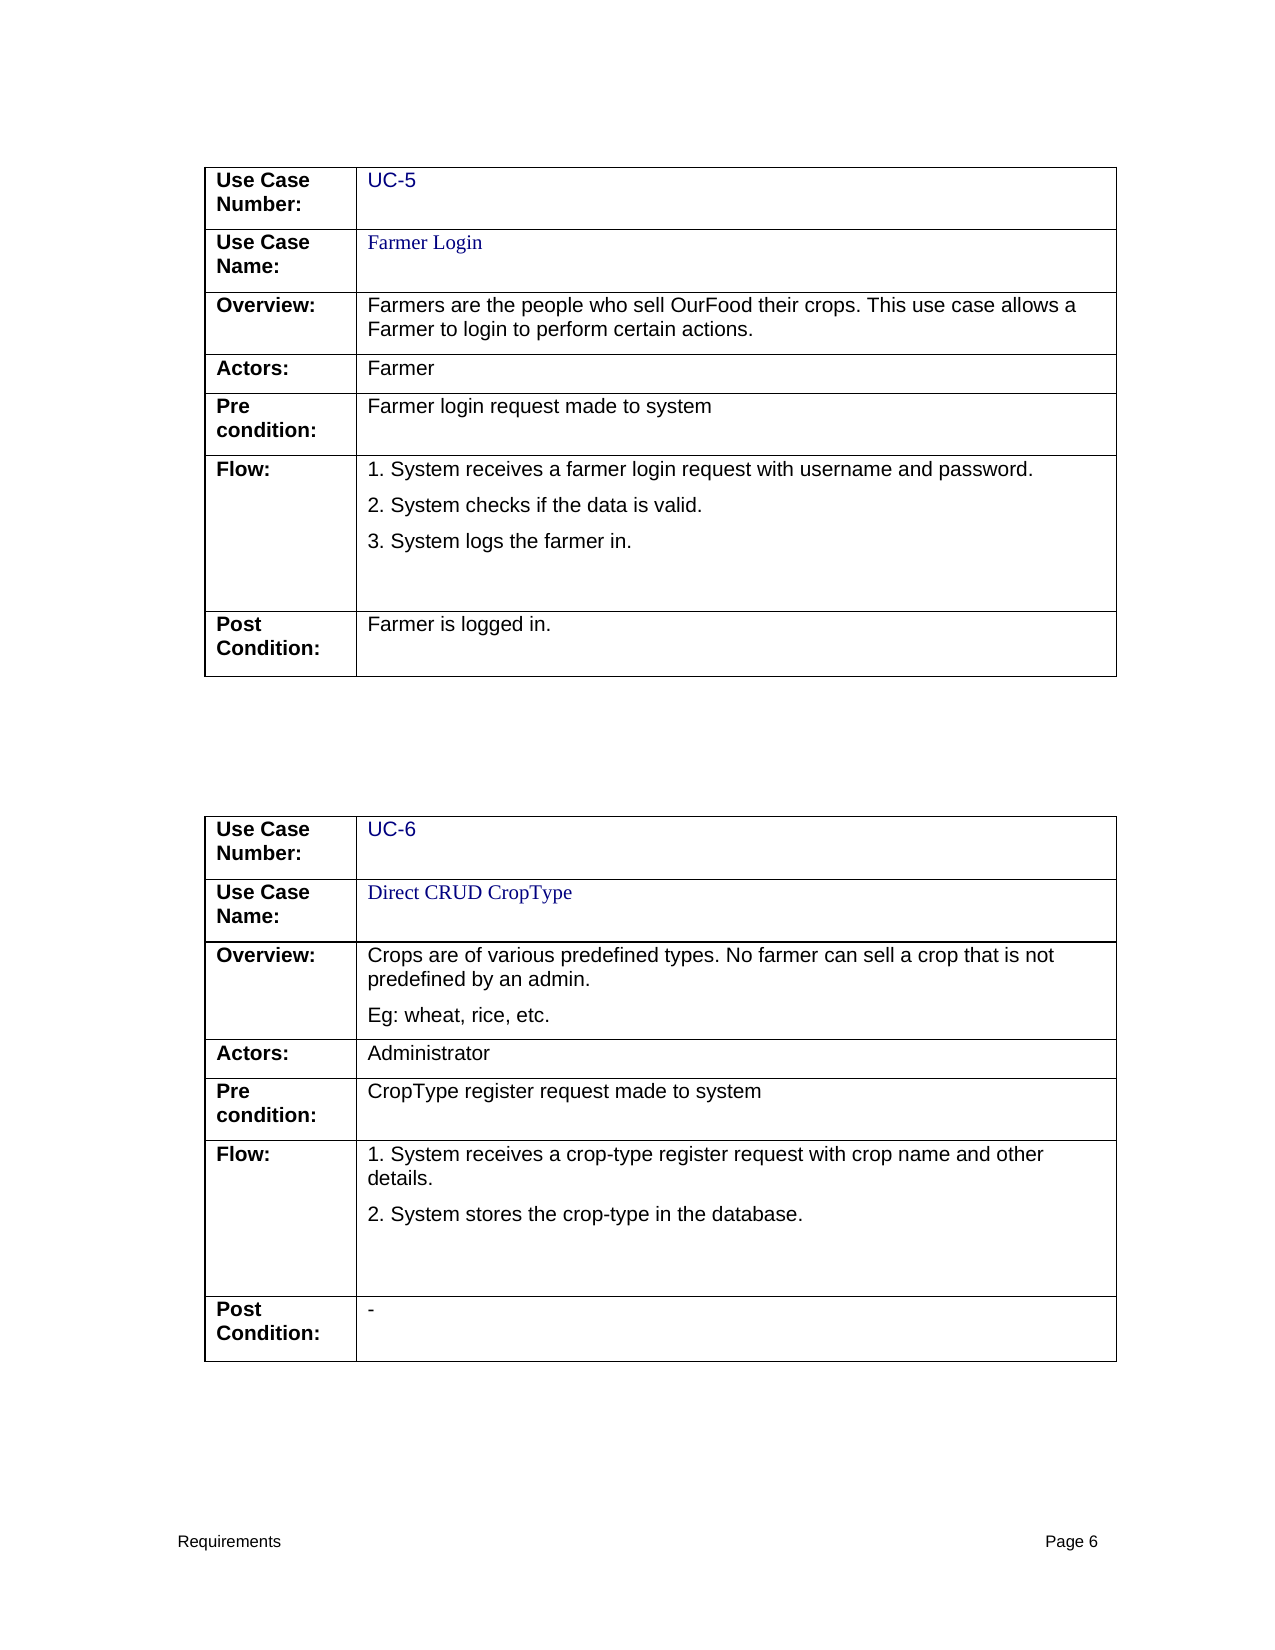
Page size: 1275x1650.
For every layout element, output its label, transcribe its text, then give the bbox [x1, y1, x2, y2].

table_cell - [357, 1297, 1116, 1361]
table_cell Farmer login request made to system [357, 394, 1116, 455]
table_cell Flow: [206, 456, 356, 611]
table_header Use Case Number: [206, 168, 356, 229]
table_cell Post Condition: [206, 612, 356, 676]
table_cell Direct CRUD CropType [357, 880, 1116, 941]
table_cell 1. System receives a farmer login request with username and password. 2. System checks if the data is valid. 3. System logs the farmer in. [357, 456, 1116, 611]
table_cell Farmer [357, 355, 1116, 393]
table_header UC-6 [357, 817, 1116, 879]
table_header Use Case Number: [206, 817, 356, 879]
table_cell Crops are of various predefined types. No farmer can sell a crop that is not predefined by an admin. Eg: wheat, rice, etc. [357, 943, 1116, 1039]
table_cell Administrator [357, 1040, 1116, 1078]
table_cell Post Condition: [206, 1297, 356, 1361]
table_cell 1. System receives a crop-type register request with crop name and other details. 2. System stores the crop-type in the database. [357, 1141, 1116, 1296]
table_cell CropType register request made to system [357, 1079, 1116, 1140]
table_cell Use Case Name: [206, 230, 356, 292]
table_cell Use Case Name: [206, 880, 356, 941]
table_cell Actors: [206, 1040, 356, 1078]
table_cell Pre condition: [206, 1079, 356, 1140]
table_header UC-5 [357, 168, 1116, 229]
table_cell Farmer Login [357, 230, 1116, 292]
table_cell Actors: [206, 355, 356, 393]
table_cell Farmer is logged in. [357, 612, 1116, 676]
table_cell Overview: [206, 293, 356, 354]
table_cell Flow: [206, 1141, 356, 1296]
table_cell Farmers are the people who sell OurFood their crops. This use case allows a Farmer to login to perform certain actions. [357, 293, 1116, 354]
table_cell Overview: [206, 943, 356, 1039]
table_cell Pre condition: [206, 394, 356, 455]
